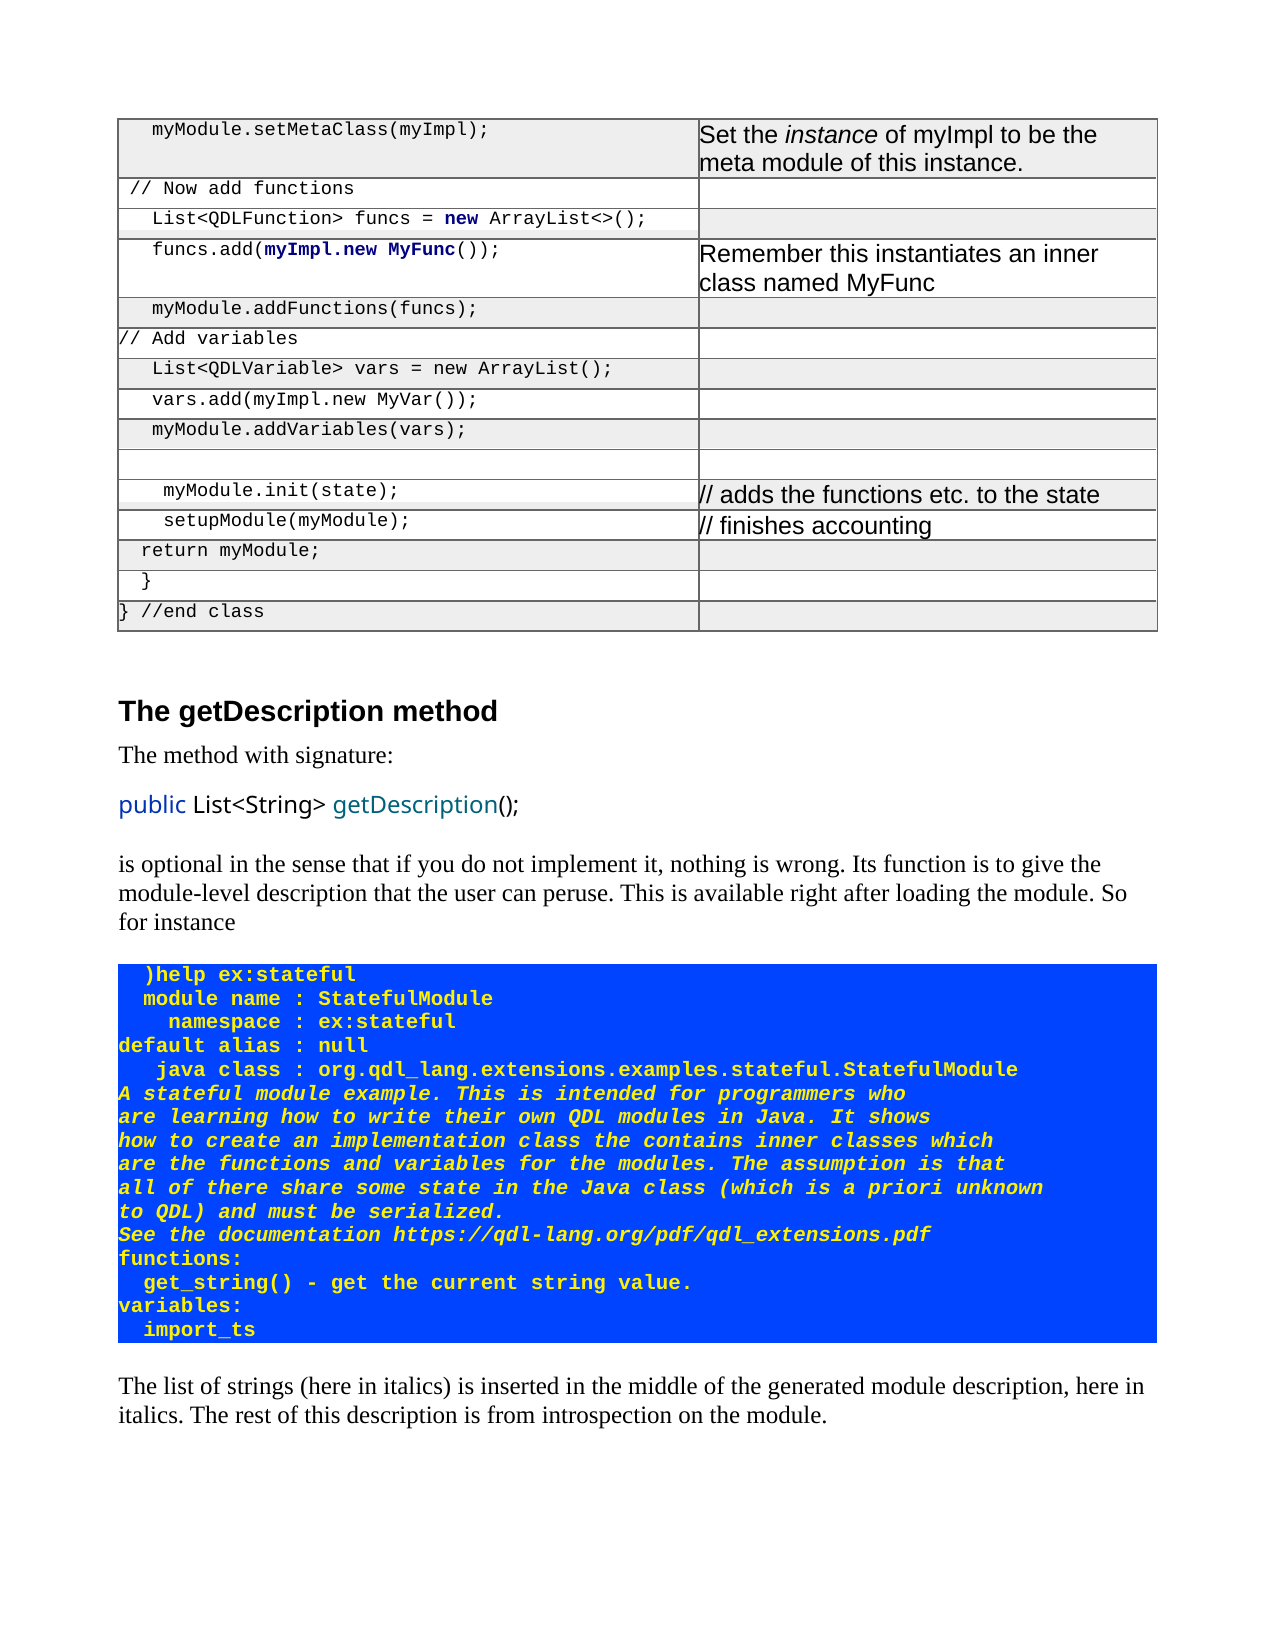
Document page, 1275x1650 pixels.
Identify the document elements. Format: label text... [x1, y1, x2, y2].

table_cell [700, 297, 1157, 327]
table_cell // finishes accounting [700, 509, 1157, 539]
text are learning how to write their own QDL modules in Java. It shows [118, 1106, 1157, 1130]
text to QDL) and must be serialized. [118, 1201, 1157, 1224]
text variables: [118, 1295, 1157, 1319]
text java class : org.qdl_lang.extensions.examples.stateful.StatefulModule [118, 1059, 1157, 1082]
text module name : StatefulModule [118, 988, 1157, 1012]
text namespace : ex:stateful [118, 1012, 1157, 1035]
table_cell return myModule; [119, 541, 698, 570]
table_cell [700, 388, 1157, 418]
text how to create an implementation class the contains inner classes which [118, 1130, 1157, 1153]
text The list of strings (here in italics) is inserted in the middle of the generated module description, here in italics. The rest of this description is from introspection on the module. [118, 1371, 1157, 1429]
subtitle The getDescription method [118, 694, 1157, 728]
text get_string() - get the current string value. [118, 1272, 1157, 1295]
table_cell [700, 418, 1157, 448]
table_cell Remember this instantiates an inner class named MyFunc [700, 238, 1157, 297]
table_cell [119, 450, 698, 479]
table_cell // Now add functions [119, 179, 698, 207]
text The method with signature: [118, 740, 1157, 769]
table_cell [700, 327, 1157, 357]
table_cell // adds the functions etc. to the state [700, 479, 1157, 509]
table_cell [700, 449, 1157, 479]
text functions: [118, 1248, 1157, 1272]
table_cell List<QDLVariable> vars = new ArrayList(); [119, 359, 698, 388]
table_cell [700, 600, 1157, 630]
table_cell [700, 570, 1157, 600]
table_cell [700, 177, 1157, 207]
text )help ex:stateful [118, 964, 1157, 988]
table_cell [700, 208, 1157, 238]
text all of there share some state in the Java class (which is a priori unknown [118, 1177, 1157, 1201]
table_cell myModule.addFunctions(funcs); [119, 298, 698, 327]
table_cell myModule.init(state); [119, 502, 698, 509]
table_cell myModule.setMetaClass(myImpl); [119, 120, 698, 177]
table_cell setupModule(myModule); [119, 511, 698, 539]
table_cell // Add variables [119, 329, 698, 357]
text are the functions and variables for the modules. The assumption is that [118, 1153, 1157, 1177]
table_cell funcs.add(myImpl.new MyFunc()); [119, 261, 698, 297]
table_cell [700, 358, 1157, 388]
table_cell vars.add(myImpl.new MyVar()); [119, 390, 698, 418]
table_cell } [119, 571, 698, 600]
text See the documentation https://qdl-lang.org/pdf/qdl_extensions.pdf [118, 1224, 1157, 1248]
table_cell [700, 539, 1157, 570]
text import_ts [118, 1319, 1157, 1343]
table_cell myModule.addVariables(vars); [119, 420, 698, 448]
table_cell Set the instance of myImpl to be the meta module of this instance. [700, 120, 1157, 177]
text is optional in the sense that if you do not implement it, nothing is wrong. Its function is to give the module-level description that the user can peruse. This is available right after loading the module. So for instance [118, 849, 1157, 936]
text A stateful module example. This is intended for programmers who [118, 1082, 1157, 1106]
table_cell List<QDLFunction> funcs = new ArrayList<>(); [119, 230, 698, 238]
text public List<String> getDescription(); [118, 788, 1157, 821]
table_cell } //end class [119, 602, 698, 630]
text default alias : null [118, 1035, 1157, 1059]
